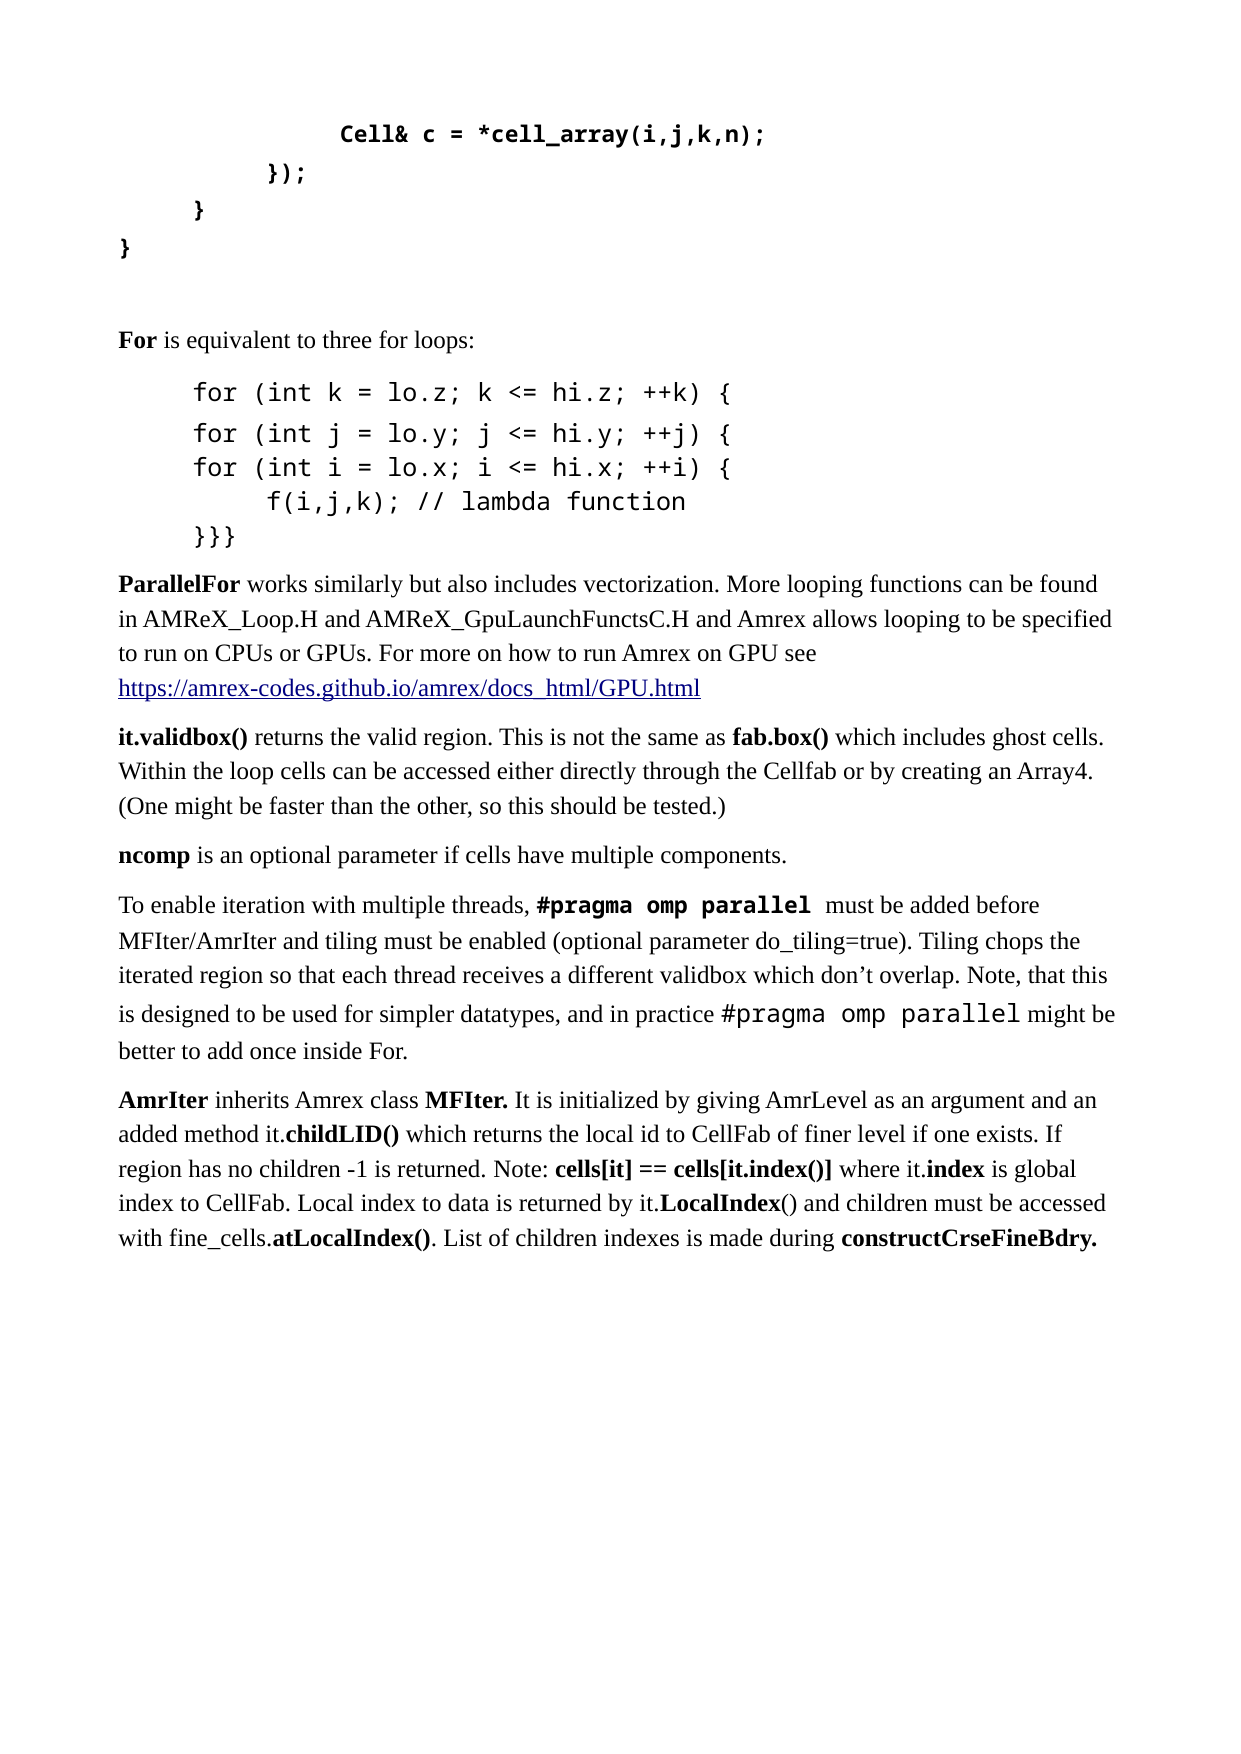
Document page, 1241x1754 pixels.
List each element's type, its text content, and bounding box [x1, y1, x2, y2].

text it.validbox() returns the valid region. This is not the same as fab.box() which includes ghost cells. Within the loop cells can be accessed either directly through the Cellfab or by creating an Array4. (One might be faster than the other, so this should be tested.) [118, 722, 1122, 820]
text for (int j = lo.y; j <= hi.y; ++j) { [118, 416, 1122, 449]
text }}} [118, 518, 1122, 552]
text }); [118, 156, 1122, 187]
text f(i,j,k); // lambda function [118, 484, 1122, 518]
text ParallelFor works similarly but also includes vectorization. More looping functions can be found in AMReX_Loop.H and AMReX_GpuLaunchFunctsC.H and Amrex allows looping to be specified to run on CPUs or GPUs. For more on how to run Amrex on GPU see https://amrex-codes.github.io/amrex/docs_html/GPU.html [118, 569, 1122, 702]
text } [118, 193, 1122, 224]
text for (int i = lo.x; i <= hi.x; ++i) { [118, 449, 1122, 484]
text AmrIter inherits Amrex class MFIter. It is initialized by giving AmrLevel as an argument and an added method it.childLID() which returns the local id to CellFab of finer level if one exists. If region has no children -1 is returned. Note: cells[it] == cells[it.index()] where it.index is global index to CellFab. Local index to data is returned by it.LocalIndex() and children must be accessed with fine_cells.atLocalIndex(). List of children indexes is made during constructCrseFineBdry. [118, 1085, 1122, 1252]
text Cell& c = *cell_array(i,j,k,n); [118, 118, 1122, 149]
text To enable iteration with multiple threads, #pragma omp parallel must be added before MFIter/AmrIter and tiling must be enabled (optional parameter do_tiling=true). Tiling chops the iterated region so that each thread receives a different validbox which don’t overlap. Note, that this is designed to be used for simpler datatypes, and in practice #pragma omp parallel might be better to add once inside For. [118, 889, 1122, 1064]
text for (int k = lo.z; k <= hi.z; ++k) { [118, 375, 1122, 409]
text } [118, 231, 1122, 262]
text ncomp is an optional parameter if cells have multiple components. [118, 840, 1122, 869]
text For is equivalent to three for loops: [118, 326, 1122, 354]
